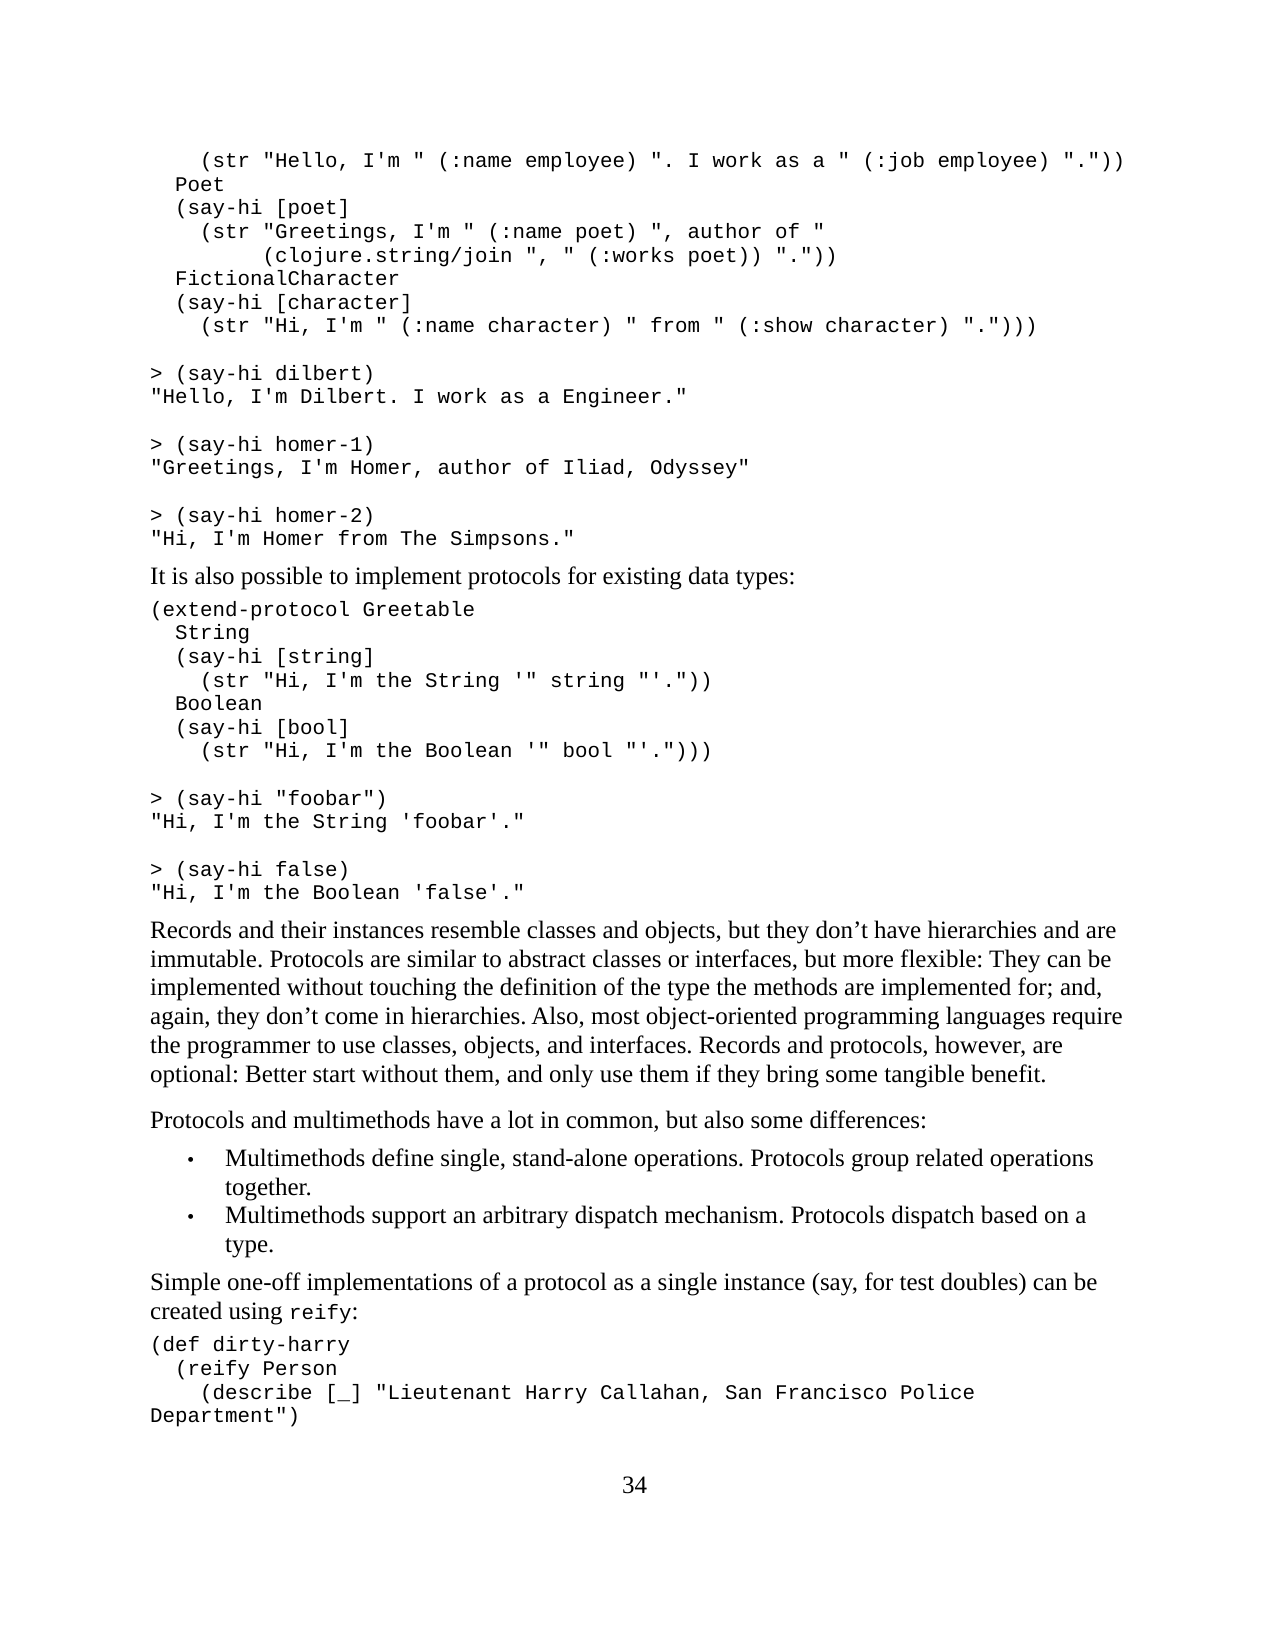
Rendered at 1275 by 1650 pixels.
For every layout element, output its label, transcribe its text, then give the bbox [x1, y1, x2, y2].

list Multimethods define single, stand-alone operations. Protocols group related operations together. [187, 1143, 1125, 1201]
text (str "Greetings, I'm " (:name poet) ", author of " [150, 221, 1125, 244]
text (clojure.string/join ", " (:works poet)) ".")) [150, 244, 1125, 268]
text Protocols and multimethods have a lot in common, but also some differences: [150, 1105, 1125, 1134]
text (reify Person [150, 1358, 1125, 1382]
text Poet [150, 174, 1125, 197]
list Multimethods support an arbitrary dispatch mechanism. Protocols dispatch based on a type. [187, 1201, 1125, 1258]
text (str "Hi, I'm the Boolean '" bool "'."))) [150, 741, 1125, 764]
text "Hello, I'm Dilbert. I work as a Engineer." [150, 386, 1125, 410]
text (extend-protocol Greetable [150, 599, 1125, 622]
text It is also possible to implement protocols for existing data types: [150, 561, 1125, 590]
text FictionalCharacter [150, 268, 1125, 292]
text (say-hi [character] [150, 292, 1125, 316]
text Boolean [150, 693, 1125, 717]
text (str "Hi, I'm " (:name character) " from " (:show character) "."))) [150, 316, 1125, 339]
text > (say-hi false) [150, 859, 1125, 882]
text Simple one-off implementations of a protocol as a single instance (say, for test doubles) can be created using reify: [150, 1267, 1125, 1325]
text > (say-hi "foobar") [150, 788, 1125, 811]
text > (say-hi dilbert) [150, 363, 1125, 386]
text (say-hi [string] [150, 646, 1125, 669]
text "Hi, I'm Homer from The Simpsons." [150, 528, 1125, 552]
text "Hi, I'm the Boolean 'false'." [150, 882, 1125, 906]
text "Hi, I'm the String 'foobar'." [150, 811, 1125, 835]
text (describe [_] "Lieutenant Harry Callahan, San Francisco Police Department") [150, 1382, 1125, 1429]
text (def dirty-harry [150, 1334, 1125, 1358]
text (str "Hello, I'm " (:name employee) ". I work as a " (:job employee) ".")) [150, 150, 1125, 174]
text > (say-hi homer-1) [150, 434, 1125, 457]
text (say-hi [bool] [150, 717, 1125, 741]
text String [150, 622, 1125, 646]
text Records and their instances resemble classes and objects, but they don’t have hierarchies and are immutable. Protocols are similar to abstract classes or interfaces, but more flexible: They can be implemented without touching the definition of the type the methods are implemented for; and, again, they don’t come in hierarchies. Also, most object-oriented programming languages require the programmer to use classes, objects, and interfaces. Records and protocols, however, are optional: Better start without them, and only use them if they bring some tangible benefit. [150, 915, 1125, 1087]
text "Greetings, I'm Homer, author of Iliad, Odyssey" [150, 457, 1125, 481]
text (say-hi [poet] [150, 197, 1125, 221]
text > (say-hi homer-2) [150, 505, 1125, 528]
text (str "Hi, I'm the String '" string "'.")) [150, 669, 1125, 693]
